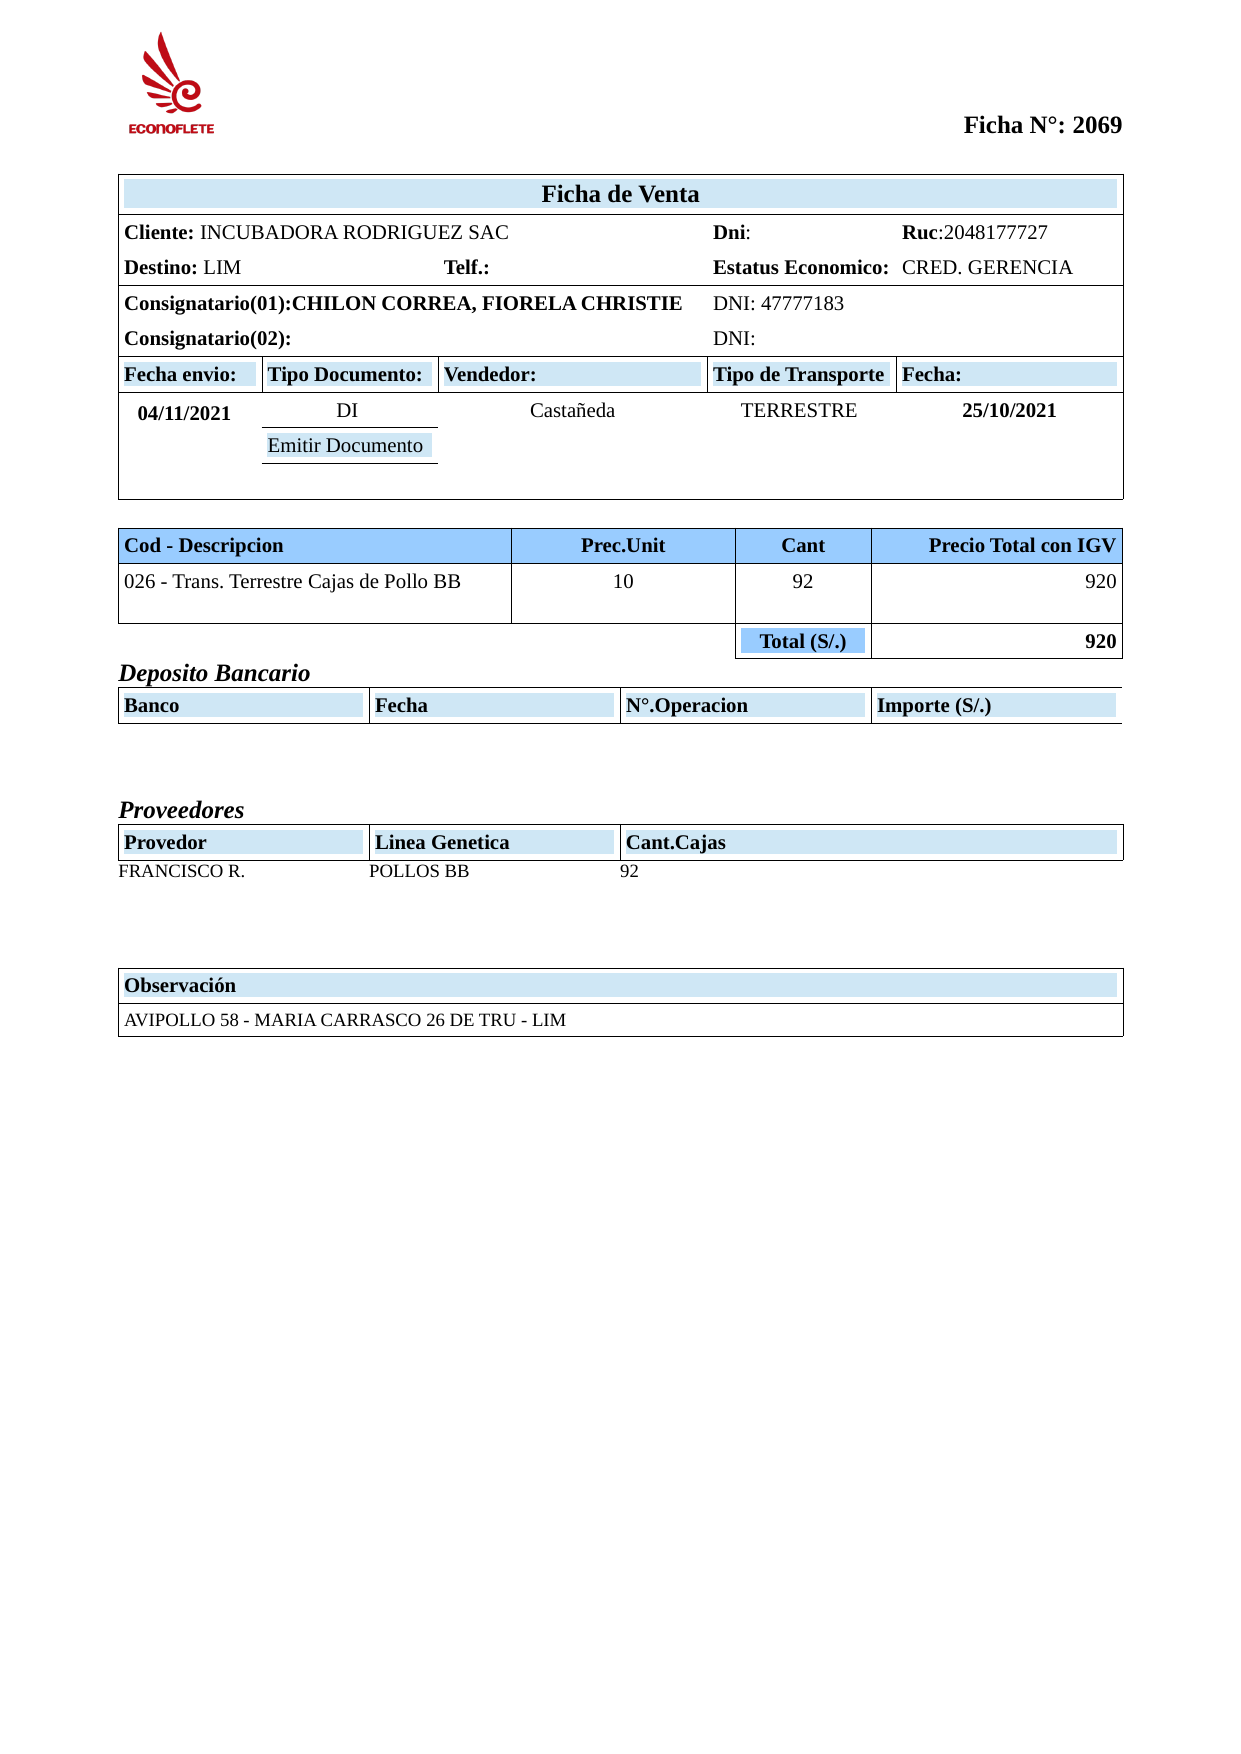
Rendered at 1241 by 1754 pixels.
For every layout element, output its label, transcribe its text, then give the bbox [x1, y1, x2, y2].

table_header Banco [119, 688, 369, 723]
table_cell [118, 881, 369, 903]
table_header Cod - Descripcion [119, 529, 511, 563]
table_cell POLLOS BB [369, 861, 620, 881]
table_cell [118, 903, 369, 924]
table_cell Tipo de Transporte [708, 357, 896, 392]
table_cell [369, 946, 620, 967]
table_cell 04/11/2021 [119, 393, 262, 498]
table_cell 920 [872, 624, 1122, 658]
table_cell Estatus Economico: [707, 249, 896, 285]
table_cell [118, 624, 511, 658]
table_cell Tipo Documento: [263, 357, 438, 392]
text Deposito Bancario [118, 658, 1122, 687]
table_cell FRANCISCO R. [118, 861, 369, 881]
table_cell [620, 903, 1123, 924]
table_cell 026 - Trans. Terrestre Cajas de Pollo BB [119, 564, 511, 623]
table_header Cant [736, 529, 871, 563]
table_cell [369, 924, 620, 946]
table_cell [620, 946, 1123, 967]
table_header Precio Total con IGV [872, 529, 1122, 563]
table_header Observación [119, 969, 1123, 1003]
table_header Cant.Cajas [621, 825, 1123, 859]
table_cell 25/10/2021 [896, 393, 1123, 498]
table_cell [620, 881, 1123, 903]
table_cell Castañeda [438, 393, 707, 498]
table_cell Cliente: INCUBADORA RODRIGUEZ SAC [119, 215, 707, 249]
table_cell Total (S/.) [736, 624, 871, 658]
table_cell [369, 881, 620, 903]
table_cell [262, 464, 438, 498]
table_cell Vendedor: [439, 357, 707, 392]
table_cell [620, 924, 1123, 946]
table_header Provedor [119, 825, 369, 859]
text Proveedores [118, 795, 1122, 824]
table_cell Fecha envio: [119, 357, 262, 392]
table_cell Dni: [707, 215, 896, 249]
table_header Importe (S/.) [872, 688, 1122, 723]
table_cell [871, 747, 1122, 771]
table_cell 92 [736, 564, 871, 623]
picture [118, 31, 225, 134]
table_cell [620, 771, 871, 795]
table_cell [871, 771, 1122, 795]
table_cell Telf.: [438, 249, 707, 285]
table_header Fecha [370, 688, 620, 723]
table_cell [511, 624, 735, 658]
table_cell [118, 924, 369, 946]
table_cell [369, 747, 620, 771]
table_cell 920 [872, 564, 1122, 623]
table_cell [369, 724, 620, 747]
table_cell Emitir Documento [262, 428, 438, 463]
table_header Linea Genetica [370, 825, 620, 859]
table_cell Consignatario(01):CHILON CORREA, FIORELA CHRISTIE [119, 286, 707, 321]
table_cell [620, 724, 871, 747]
table_cell [118, 771, 369, 795]
table_cell CRED. GERENCIA [896, 249, 1123, 285]
table_cell DNI: [707, 321, 1123, 356]
table_cell [369, 771, 620, 795]
table_cell Ruc:2048177727 [896, 215, 1123, 249]
table_header Ficha de Venta [119, 175, 1123, 214]
table_cell Fecha: [897, 357, 1123, 392]
table_cell [118, 724, 369, 747]
table_cell DNI: 47777183 [707, 286, 1123, 321]
table_header Prec.Unit [512, 529, 735, 563]
table_header N°.Operacion [621, 688, 871, 723]
table_cell AVIPOLLO 58 - MARIA CARRASCO 26 DE TRU - LIM [119, 1004, 1123, 1036]
table_cell DI [262, 393, 438, 427]
table_cell 92 [620, 861, 1123, 881]
table_cell [620, 747, 871, 771]
table_cell [369, 903, 620, 924]
table_cell 10 [512, 564, 735, 623]
table_cell [118, 946, 369, 967]
table_cell TERRESTRE [707, 393, 896, 498]
table_cell Destino: LIM [119, 249, 438, 285]
table_cell [871, 724, 1122, 747]
table_cell [118, 747, 369, 771]
table_cell Consignatario(02): [119, 321, 707, 356]
